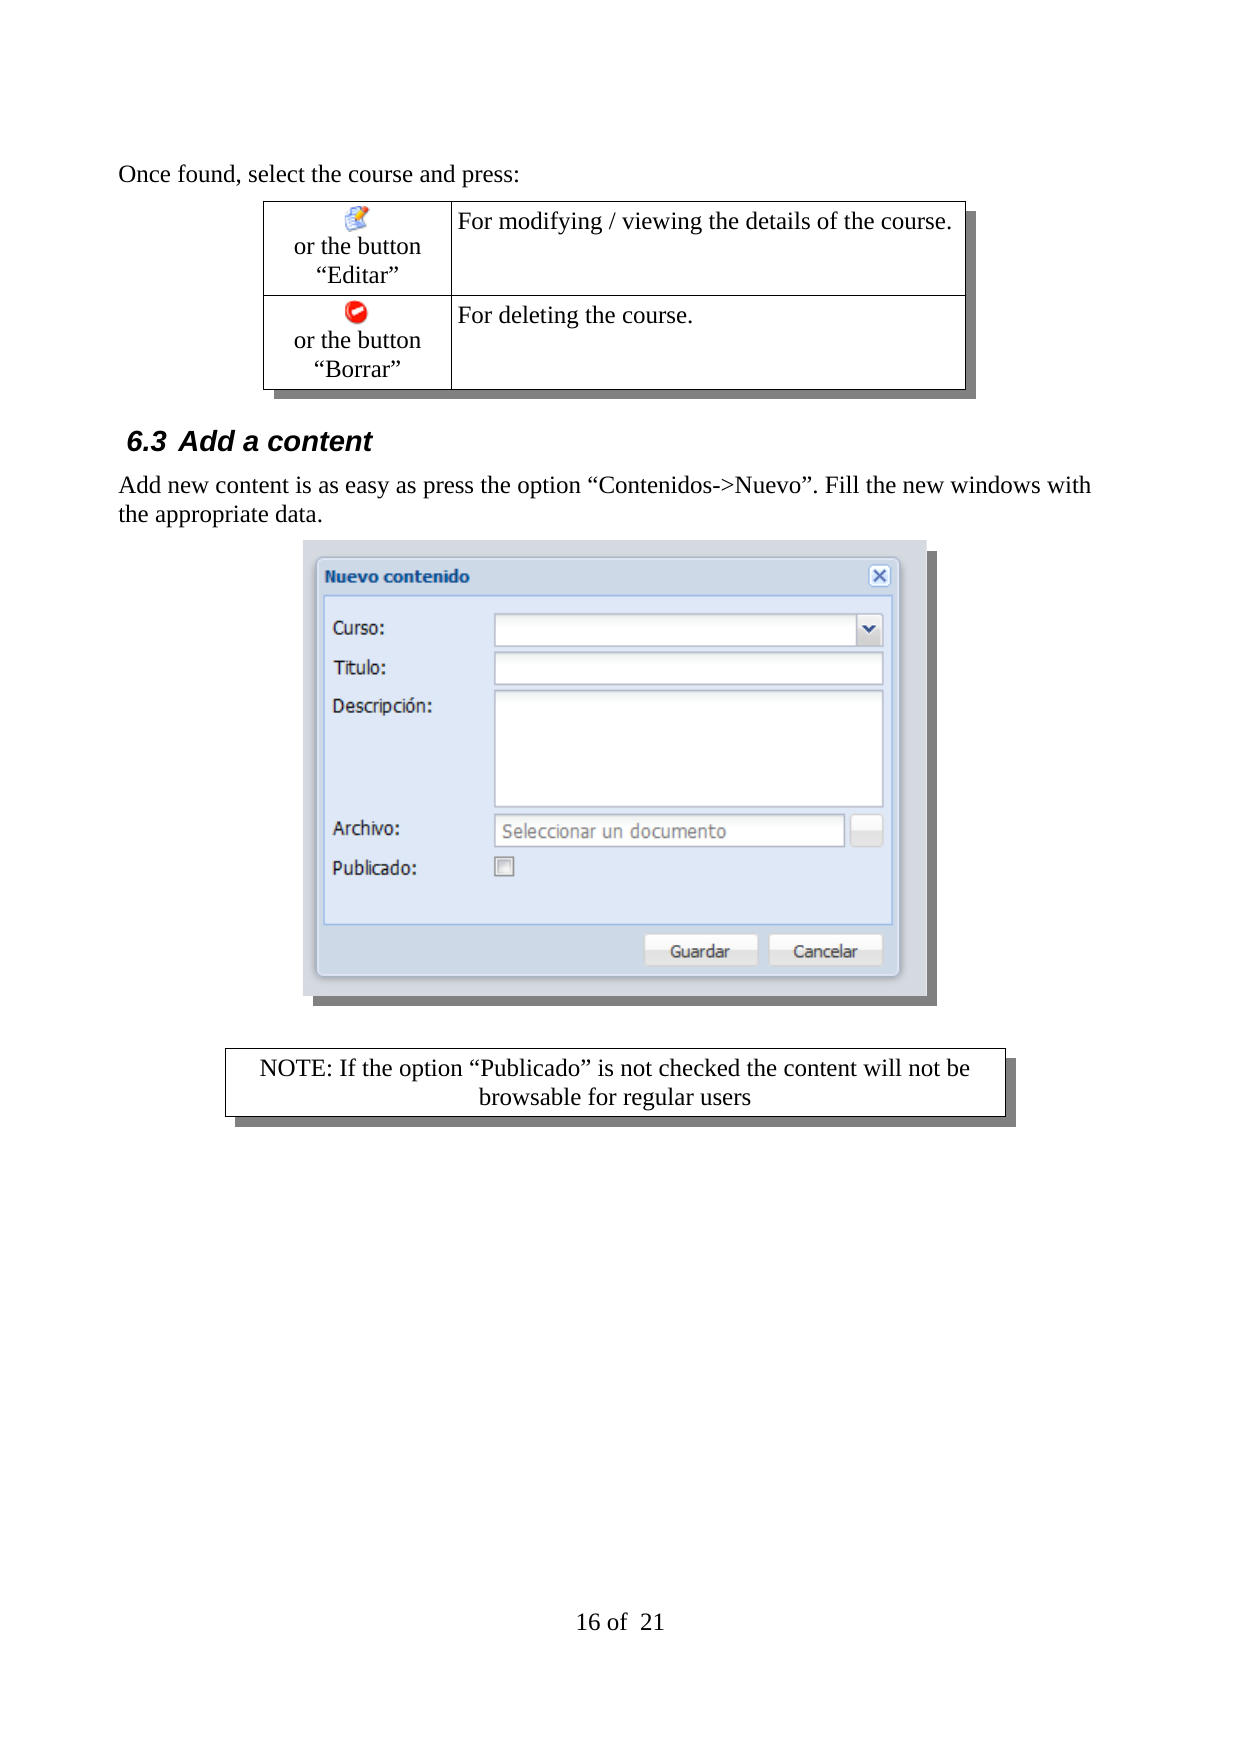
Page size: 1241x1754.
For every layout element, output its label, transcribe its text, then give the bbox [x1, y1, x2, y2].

table_cell For deleting the course. [452, 296, 965, 389]
table_header NOTE: If the option “Publicado” is not checked the content will not be browsable for regular users [226, 1049, 1005, 1116]
subtitle Add a content [118, 424, 1122, 458]
text Add new content is as easy as press the option “Contenidos->Nuevo”. Fill the new windows with the appropriate data. [118, 471, 1122, 528]
table_header or the button “Editar” [264, 202, 451, 295]
picture [344, 300, 370, 326]
table_header For modifying / viewing the details of the course. [452, 202, 965, 295]
picture [344, 206, 370, 232]
text Once found, select the course and press: [118, 159, 1122, 188]
table_cell or the button “Borrar” [264, 296, 451, 389]
picture [302, 540, 927, 996]
